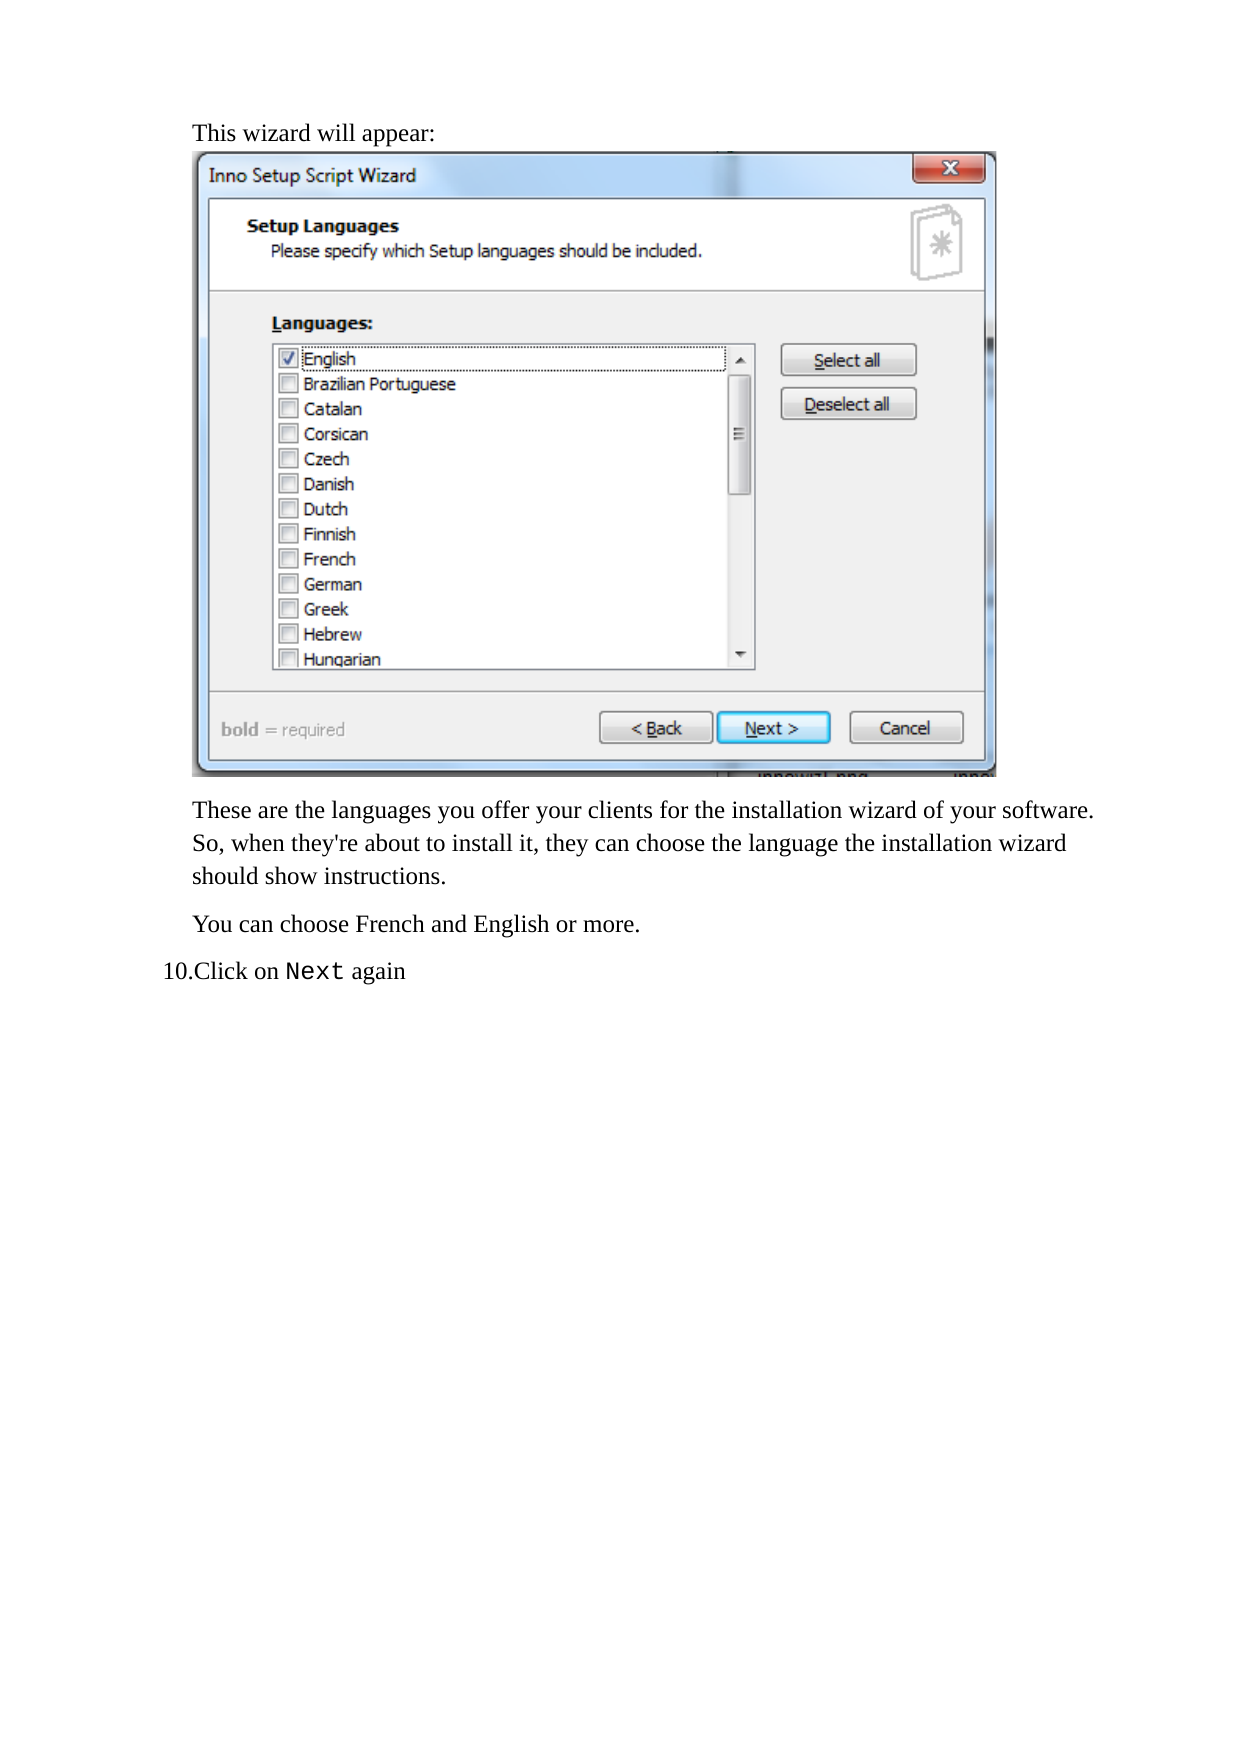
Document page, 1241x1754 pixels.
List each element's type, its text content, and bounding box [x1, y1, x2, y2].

picture [191, 151, 997, 777]
list You can choose French and English or more. [162, 909, 1122, 937]
list This wizard will appear: [162, 118, 1122, 776]
list Click on Next again [162, 956, 1122, 987]
list These are the languages you offer your clients for the installation wizard of your software. So, when they're about to install it, they can choose the language the installation wizard should show instructions. [162, 795, 1122, 890]
